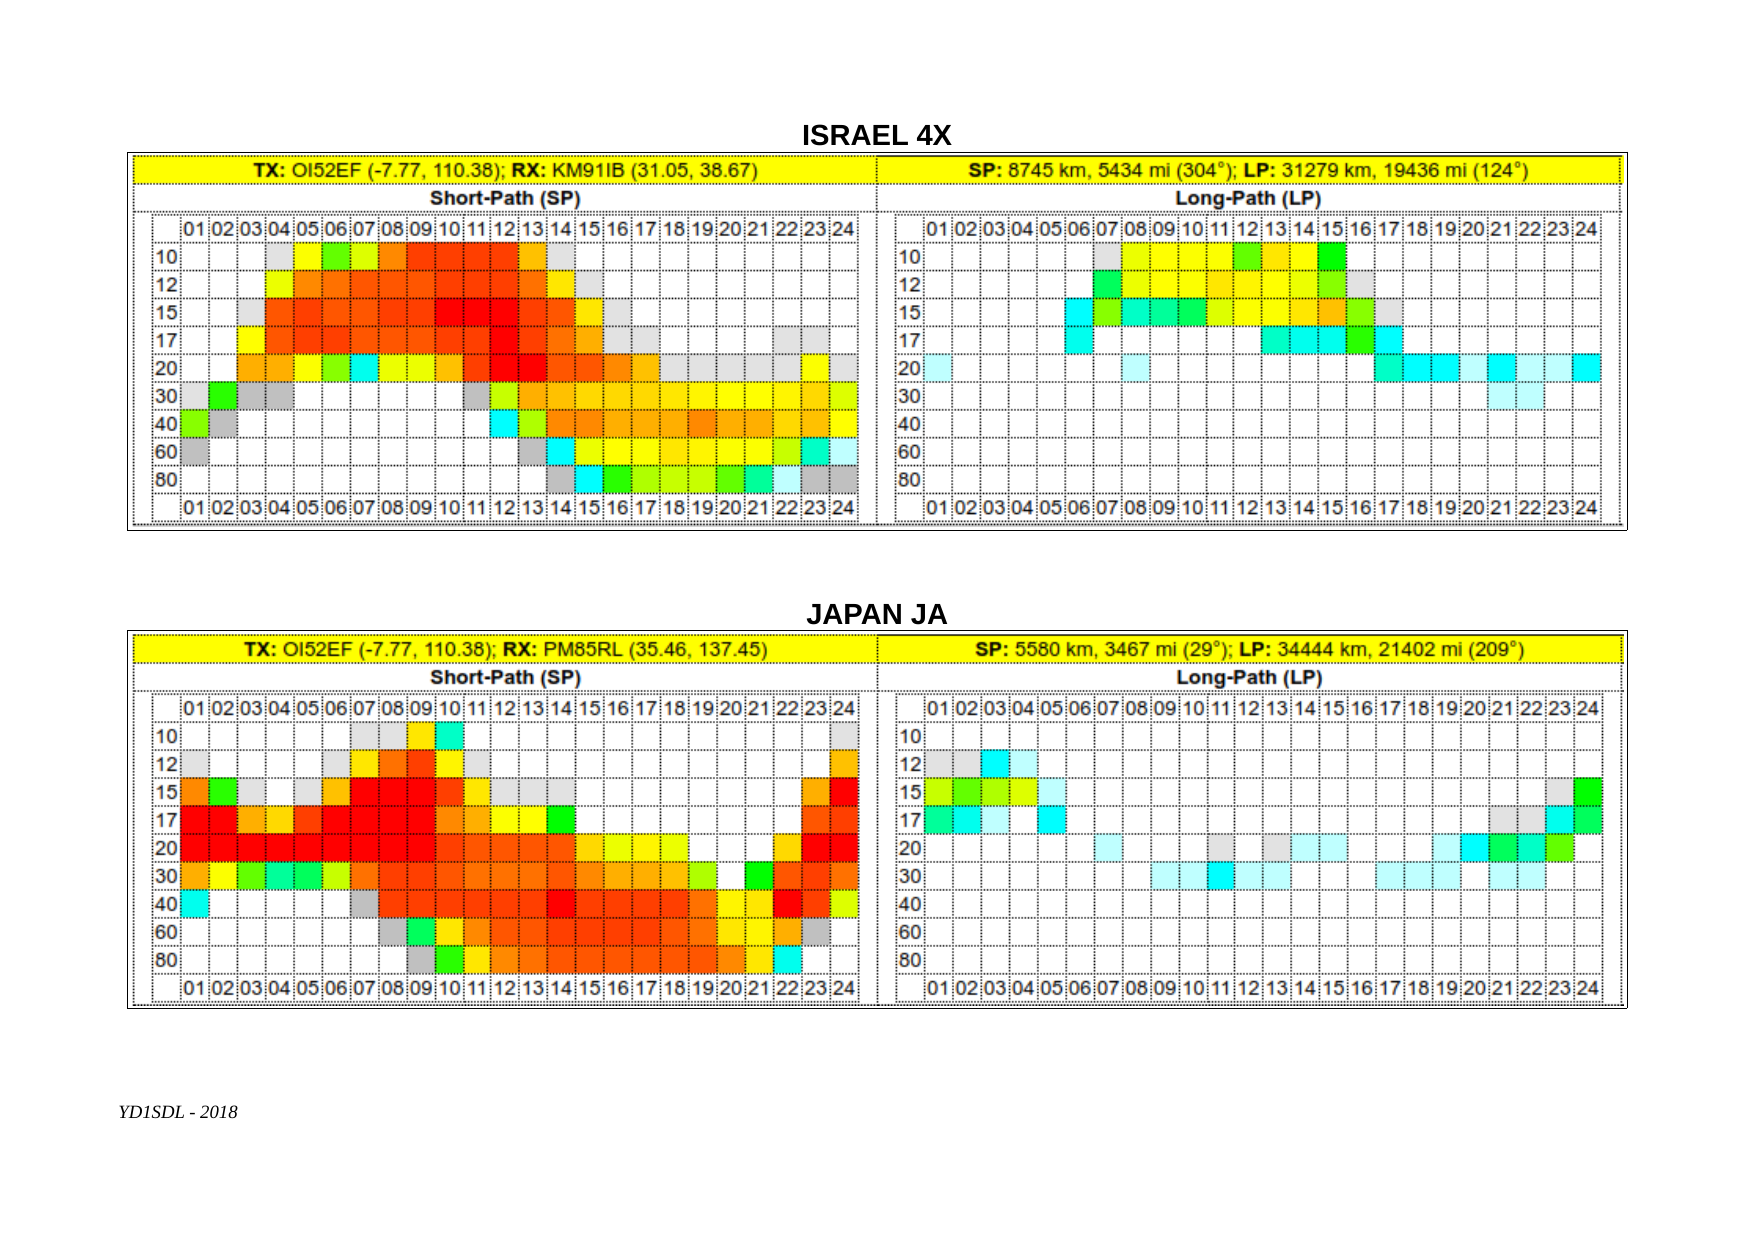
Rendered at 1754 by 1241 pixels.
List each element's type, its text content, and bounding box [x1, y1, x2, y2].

text JAPAN JA [118, 597, 1636, 630]
text ISRAEL 4X [118, 118, 1636, 152]
picture [130, 633, 1624, 1006]
picture [130, 154, 1624, 527]
